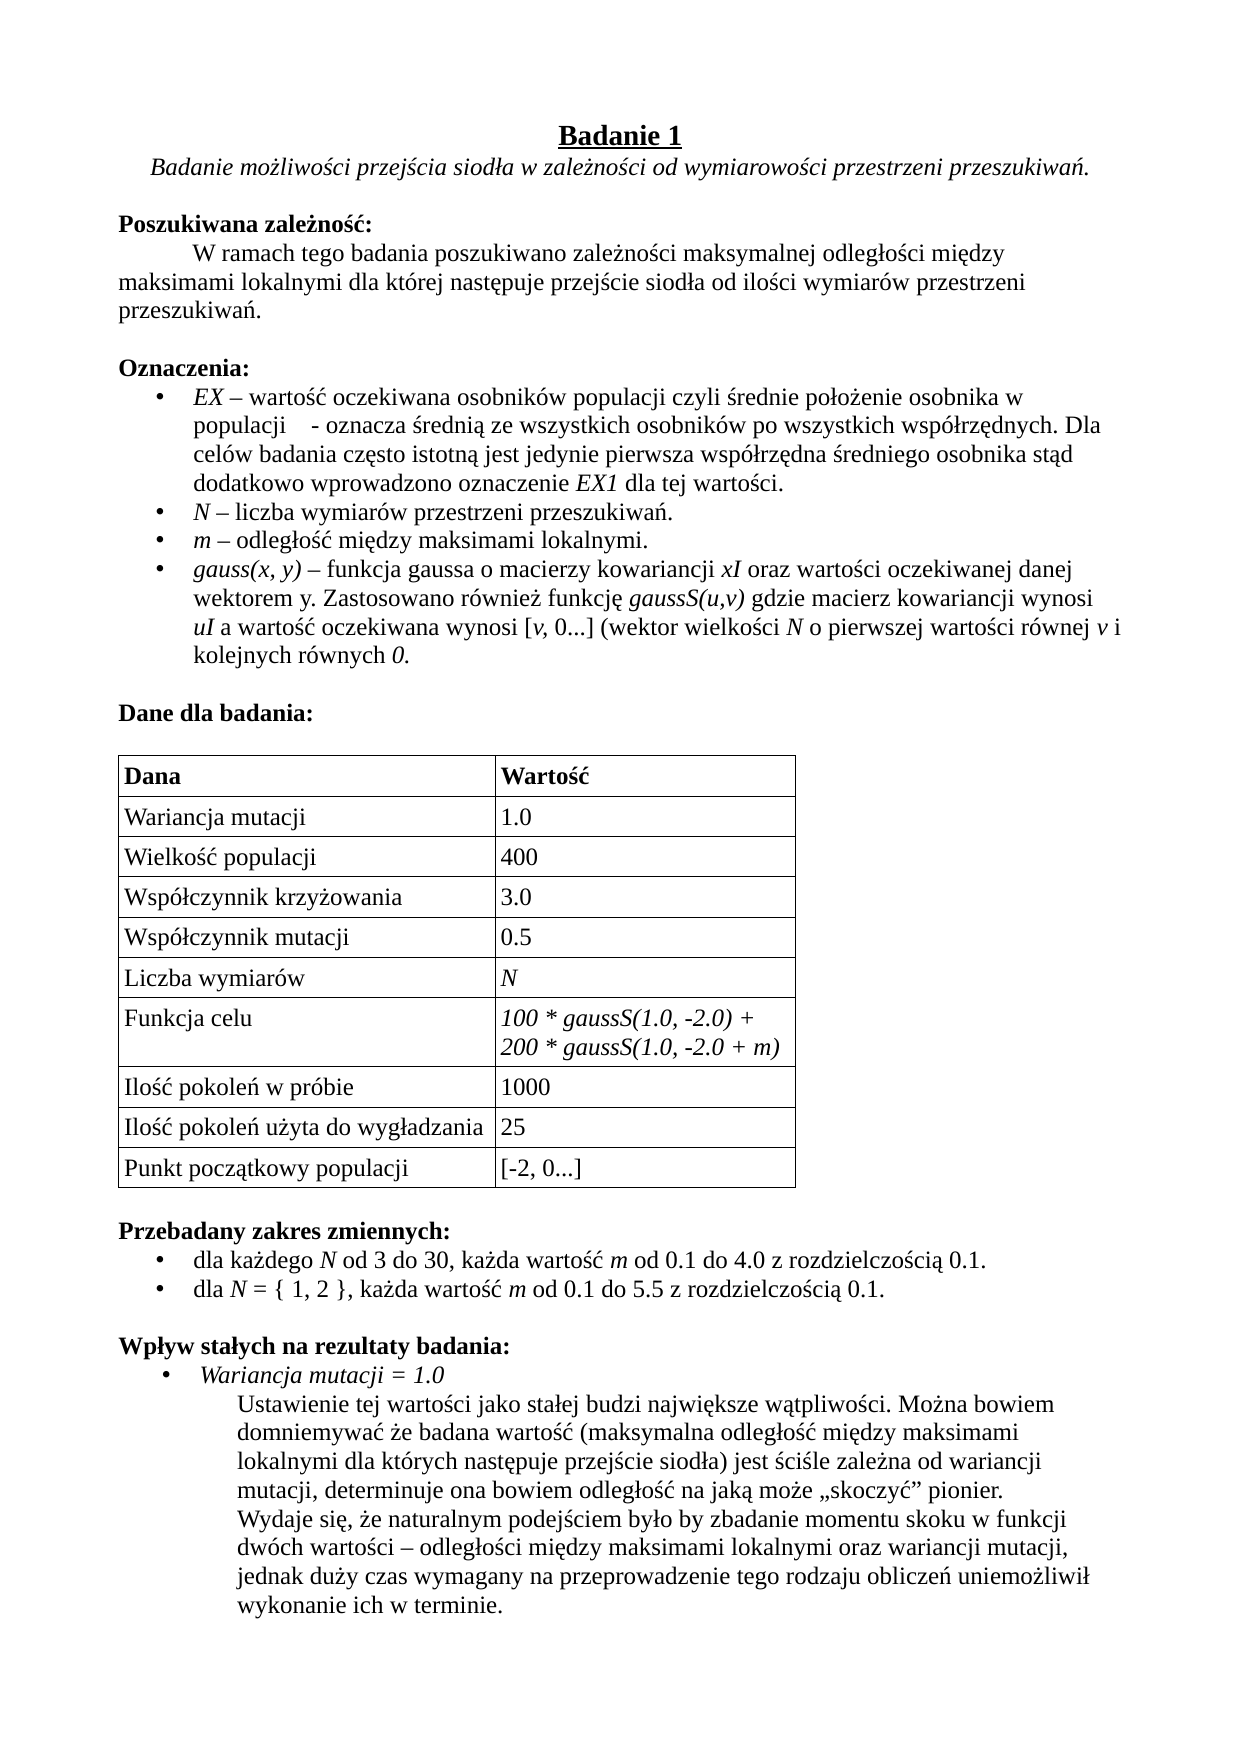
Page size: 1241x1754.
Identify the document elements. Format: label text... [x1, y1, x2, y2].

list EX – wartość oczekiwana osobników populacji czyli średnie położenie osobnika w populacji - oznacza średnią ze wszystkich osobników po wszystkich współrzędnych. Dla celów badania często istotną jest jedynie pierwsza współrzędna średniego osobnika stąd dodatkowo wprowadzono oznaczenie EX1 dla tej wartości. [156, 382, 1122, 497]
list Ustawienie tej wartości jako stałej budzi największe wątpliwości. Można bowiem domniemywać że badana wartość (maksymalna odległość między maksimami lokalnymi dla których następuje przejście siodła) jest ściśle zależna od wariancji mutacji, determinuje ona bowiem odległość na jaką może „skoczyć” pionier. [199, 1389, 1122, 1504]
list Wariancja mutacji = 1.0 [162, 1360, 1122, 1389]
table_cell Punkt początkowy populacji [119, 1148, 495, 1187]
table_cell Ilość pokoleń użyta do wygładzania [119, 1108, 495, 1147]
table_cell 0.5 [496, 918, 795, 957]
table_cell Funkcja celu [119, 998, 495, 1066]
table_cell N [496, 958, 795, 997]
table_cell Ilość pokoleń w próbie [119, 1067, 495, 1107]
table_cell Współczynnik krzyżowania [119, 877, 495, 917]
list m – odległość między maksimami lokalnymi. [156, 525, 1122, 554]
table_header Dana [119, 756, 495, 796]
table_cell 25 [496, 1108, 795, 1147]
text Dane dla badania: [118, 698, 1122, 727]
list dla N = { 1, 2 }, każda wartość m od 0.1 do 5.5 z rozdzielczością 0.1. [156, 1274, 1122, 1302]
table_cell Współczynnik mutacji [119, 918, 495, 957]
text Badanie 1 [118, 118, 1122, 152]
table_cell 400 [496, 837, 795, 876]
table_cell 100 * gaussS(1.0, -2.0) + 200 * gaussS(1.0, -2.0 + m) [496, 998, 795, 1066]
list Wydaje się, że naturalnym podejściem było by zbadanie momentu skoku w funkcji dwóch wartości – odległości między maksimami lokalnymi oraz wariancji mutacji, jednak duży czas wymagany na przeprowadzenie tego rodzaju obliczeń uniemożliwił wykonanie ich w terminie. [199, 1504, 1122, 1619]
list dla każdego N od 3 do 30, każda wartość m od 0.1 do 4.0 z rozdzielczością 0.1. [156, 1245, 1122, 1274]
list gauss(x, y) – funkcja gaussa o macierzy kowariancji xI oraz wartości oczekiwanej danej wektorem y. Zastosowano również funkcję gaussS(u,v) gdzie macierz kowariancji wynosi uI a wartość oczekiwana wynosi [v, 0...] (wektor wielkości N o pierwszej wartości równej v i kolejnych równych 0. [156, 554, 1122, 669]
table_cell [-2, 0...] [496, 1148, 795, 1187]
table_cell 1000 [496, 1067, 795, 1107]
table_cell Wielkość populacji [119, 837, 495, 876]
list N – liczba wymiarów przestrzeni przeszukiwań. [156, 497, 1122, 525]
text Przebadany zakres zmiennych: [118, 1216, 1122, 1245]
text Badanie możliwości przejścia siodła w zależności od wymiarowości przestrzeni przeszukiwań. [118, 152, 1122, 209]
table_cell Wariancja mutacji [119, 797, 495, 836]
table_cell Liczba wymiarów [119, 958, 495, 997]
text Poszukiwana zależność: [118, 209, 1122, 238]
table_cell 1.0 [496, 797, 795, 836]
table_header Wartość [496, 756, 795, 796]
text Wpływ stałych na rezultaty badania: [118, 1331, 1122, 1360]
text W ramach tego badania poszukiwano zależności maksymalnej odległości między maksimami lokalnymi dla której następuje przejście siodła od ilości wymiarów przestrzeni przeszukiwań. [118, 238, 1122, 324]
text Oznaczenia: [118, 353, 1122, 382]
table_cell 3.0 [496, 877, 795, 917]
